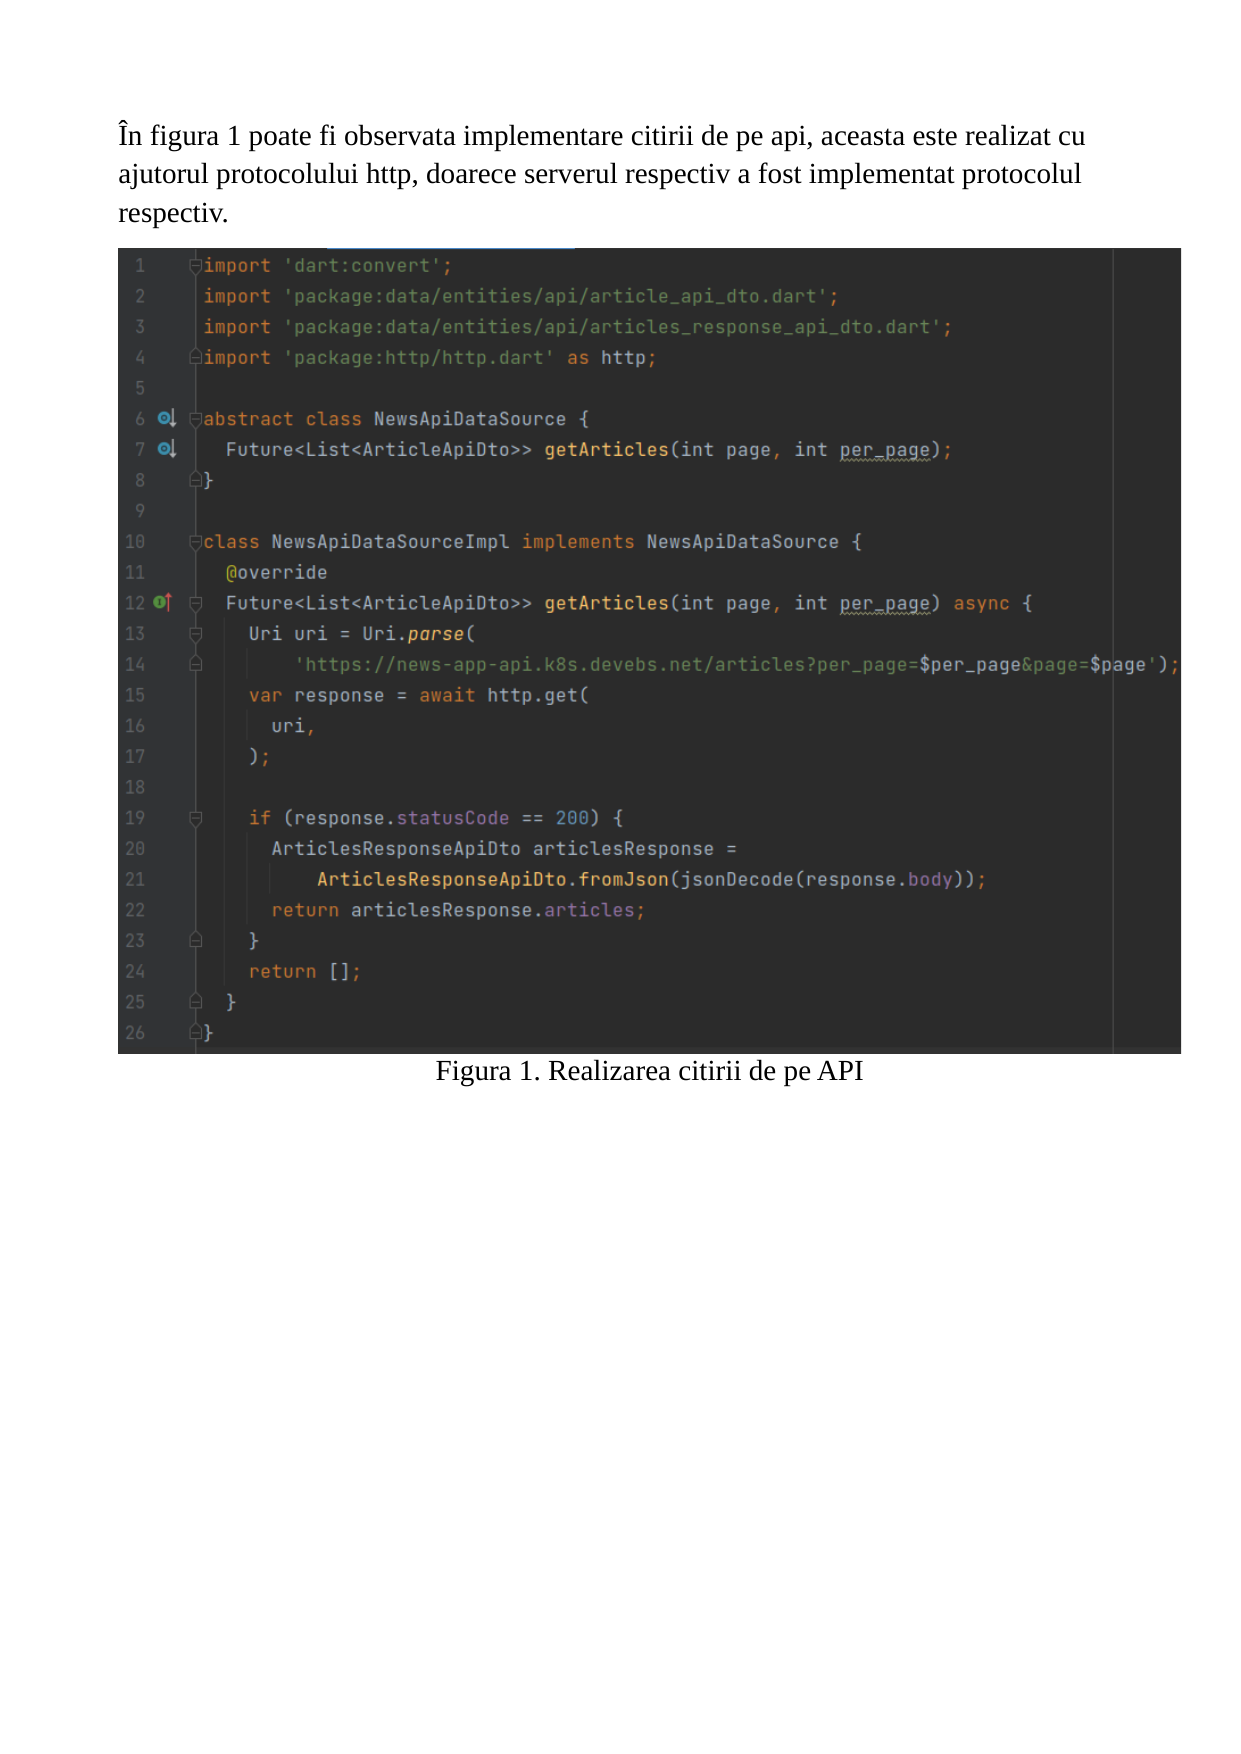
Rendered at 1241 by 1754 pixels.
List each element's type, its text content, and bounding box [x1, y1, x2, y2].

text Figura 1. Realizarea citirii de pe API [118, 1054, 1181, 1087]
text În figura 1 poate fi observata implementare citirii de pe api, aceasta este realizat cu ajutorul protocolului http, doarece serverul respectiv a fost implementat protocolul respectiv. [118, 118, 1181, 229]
picture [118, 248, 1182, 1054]
